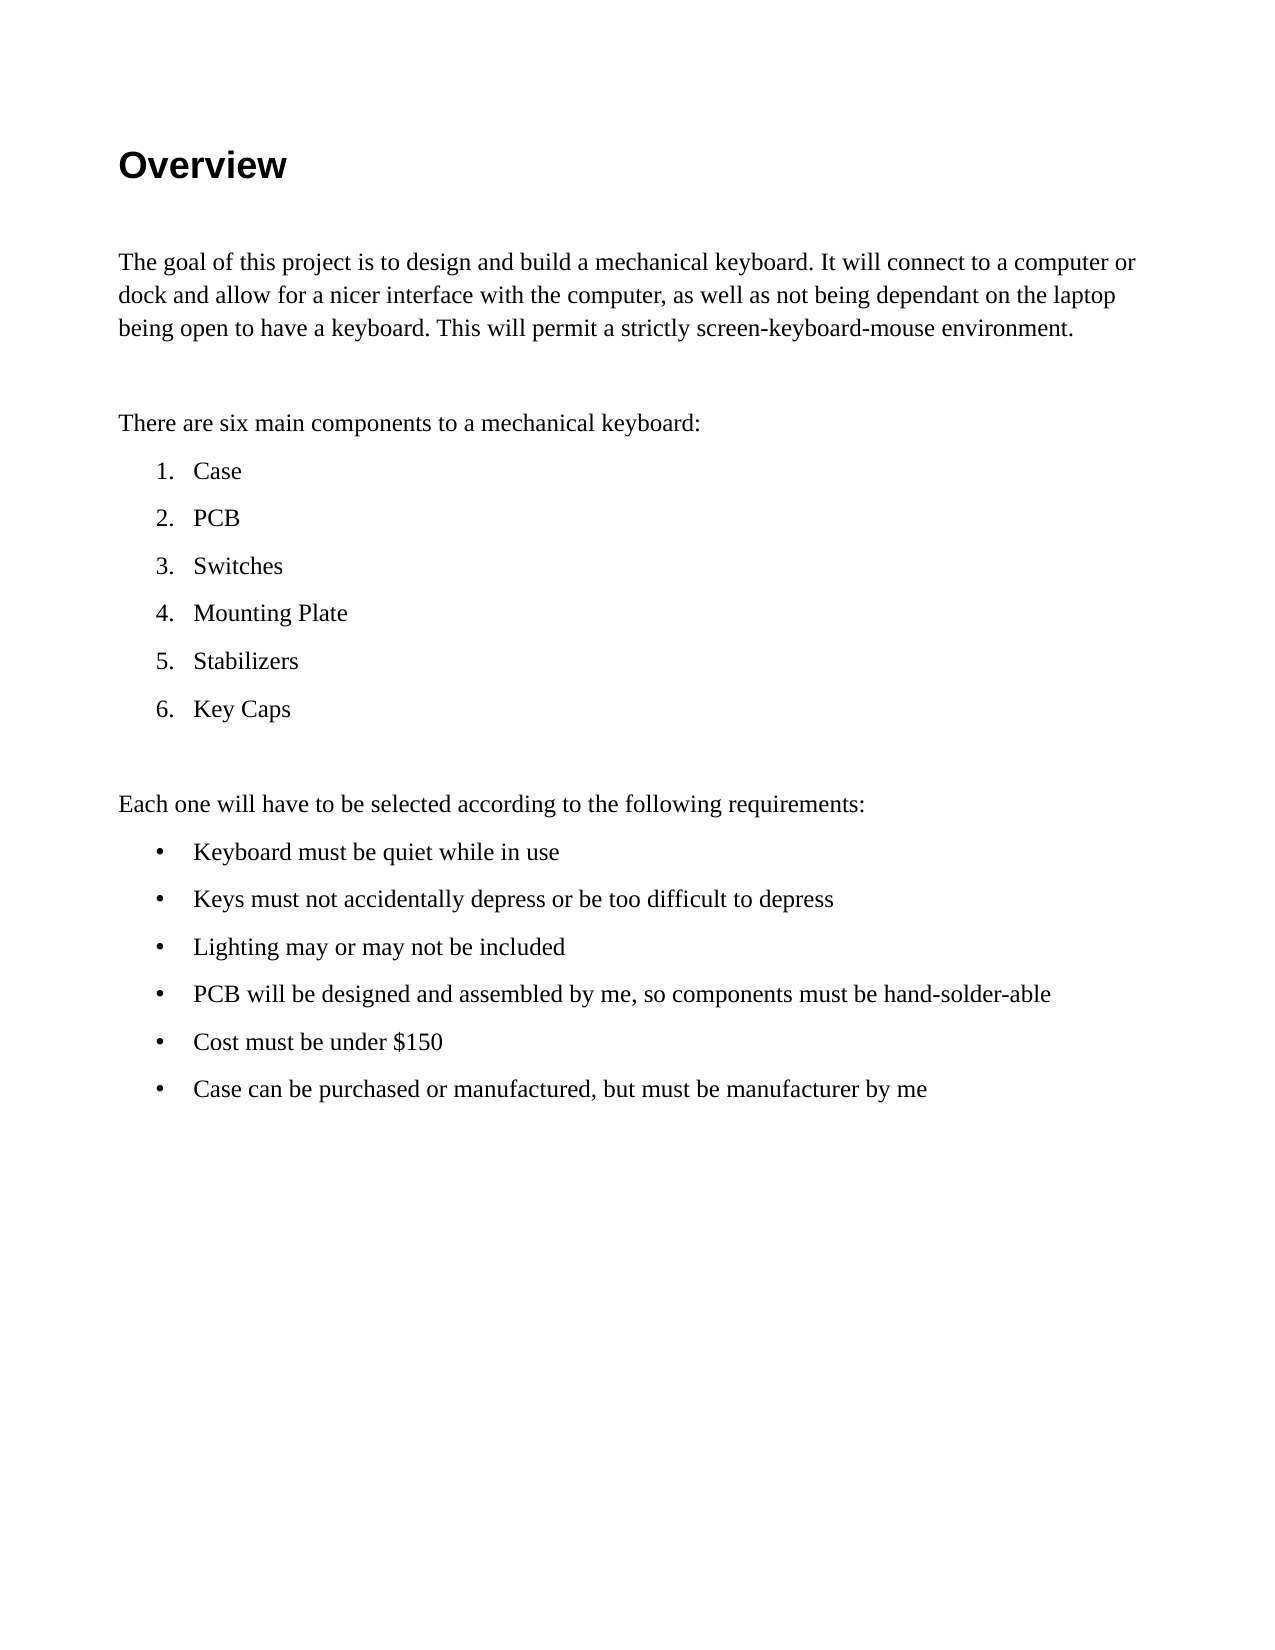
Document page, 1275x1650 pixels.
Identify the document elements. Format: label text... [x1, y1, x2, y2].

text The goal of this project is to design and build a mechanical keyboard. It will connect to a computer or dock and allow for a nicer interface with the computer, as well as not being dependant on the laptop being open to have a keyboard. This will permit a strictly screen-keyboard-mouse environment. [118, 247, 1157, 342]
list Lighting may or may not be included [156, 932, 1157, 961]
list PCB [156, 503, 1157, 532]
list PCB will be designed and assembled by me, so components must be hand-solder-able [156, 979, 1157, 1008]
list Switches [156, 551, 1157, 580]
list Key Caps [156, 694, 1157, 722]
list Keys must not accidentally depress or be too difficult to depress [156, 884, 1157, 913]
text Each one will have to be selected according to the following requirements: [118, 789, 1157, 818]
list Mounting Plate [156, 598, 1157, 627]
list Keyboard must be quiet while in use [156, 837, 1157, 865]
text There are six main components to a mechanical keyboard: [118, 408, 1157, 437]
list Stabilizers [156, 646, 1157, 675]
subtitle Overview [118, 143, 1157, 187]
list Cost must be under $150 [156, 1027, 1157, 1056]
list Case [156, 456, 1157, 484]
list Case can be purchased or manufactured, but must be manufacturer by me [156, 1074, 1157, 1103]
